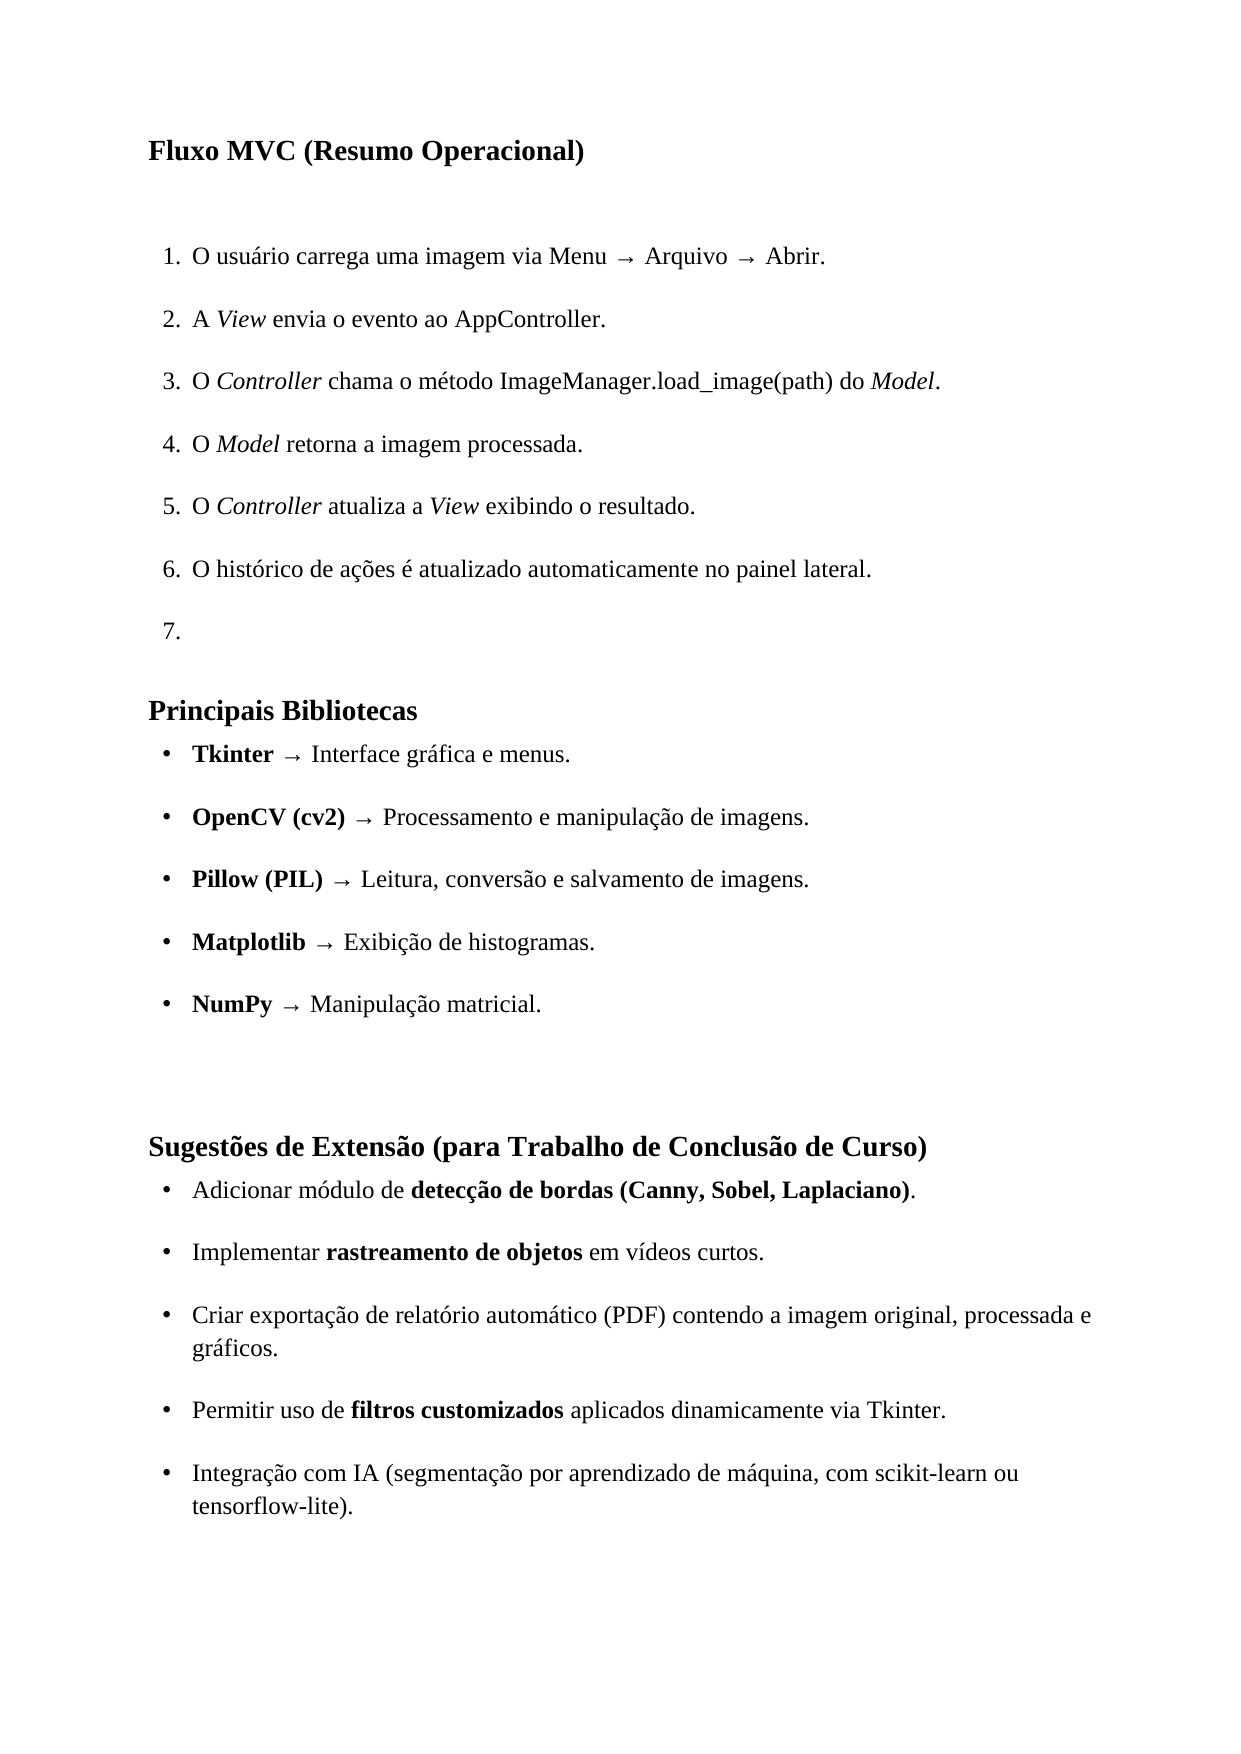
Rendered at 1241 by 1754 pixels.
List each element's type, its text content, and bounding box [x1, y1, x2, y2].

list O Model retorna a imagem processada. [162, 429, 1122, 457]
list Criar exportação de relatório automático (PDF) contendo a imagem original, processada e gráficos. [162, 1300, 1122, 1362]
subtitle 🧠 Fluxo MVC (Resumo Operacional) [118, 133, 1122, 166]
list Integração com IA (segmentação por aprendizado de máquina, com scikit-learn ou tensorflow-lite). [162, 1458, 1122, 1520]
list O usuário carrega uma imagem via Menu → Arquivo → Abrir. [162, 241, 1122, 270]
list Permitir uso de filtros customizados aplicados dinamicamente via Tkinter. [162, 1396, 1122, 1424]
subtitle 🧰 Principais Bibliotecas [118, 693, 1122, 727]
list O Controller chama o método ImageManager.load_image(path) do Model. [162, 366, 1122, 395]
list Pillow (PIL) → Leitura, conversão e salvamento de imagens. [162, 864, 1122, 893]
list O Controller atualiza a View exibindo o resultado. [162, 491, 1122, 520]
list A View envia o evento ao AppController. [162, 304, 1122, 332]
list OpenCV (cv2) → Processamento e manipulação de imagens. [162, 802, 1122, 831]
list Implementar rastreamento de objetos em vídeos curtos. [162, 1237, 1122, 1266]
subtitle 💡 Sugestões de Extensão (para Trabalho de Conclusão de Curso) [118, 1129, 1122, 1162]
list Tkinter → Interface gráfica e menus. [162, 739, 1122, 768]
list NumPy → Manipulação matricial. [162, 989, 1122, 1018]
list Adicionar módulo de detecção de bordas (Canny, Sobel, Laplaciano). [162, 1175, 1122, 1204]
list Matplotlib → Exibição de histogramas. [162, 927, 1122, 956]
list O histórico de ações é atualizado automaticamente no painel lateral. [162, 554, 1122, 582]
